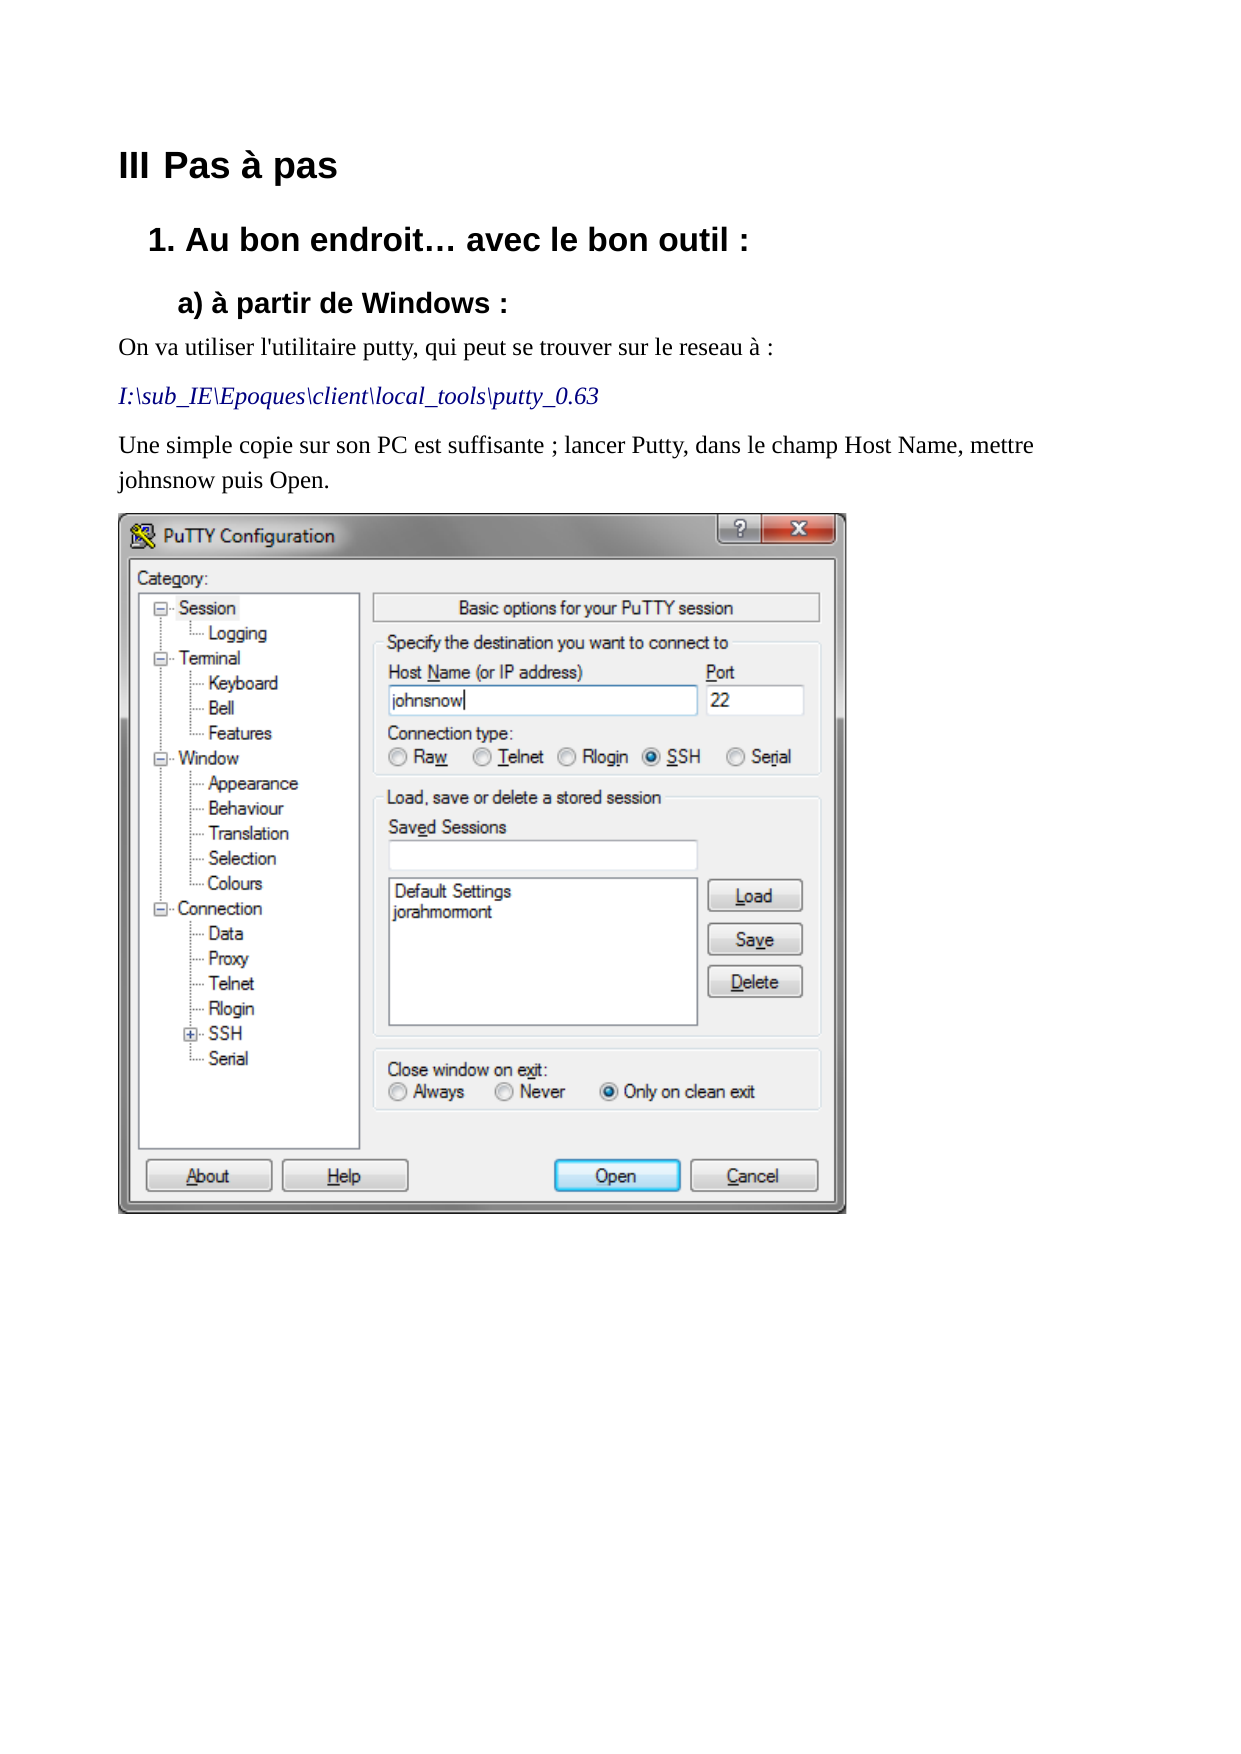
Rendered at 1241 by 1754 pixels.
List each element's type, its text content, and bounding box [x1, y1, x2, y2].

text On va utiliser l'utilitaire putty, qui peut se trouver sur le reseau à : [118, 332, 1122, 361]
text Une simple copie sur son PC est suffisante ; lancer Putty, dans le champ Host Name, mettre johnsnow puis Open. [118, 430, 1122, 493]
picture [118, 513, 847, 1214]
subtitle Pas à pas [118, 143, 1122, 187]
subtitle à partir de Windows : [177, 286, 1122, 319]
text I:\sub_IE\Epoques\client\local_tools\putty_0.63 [118, 381, 1122, 410]
subtitle Au bon endroit… avec le bon outil : [148, 220, 1122, 259]
